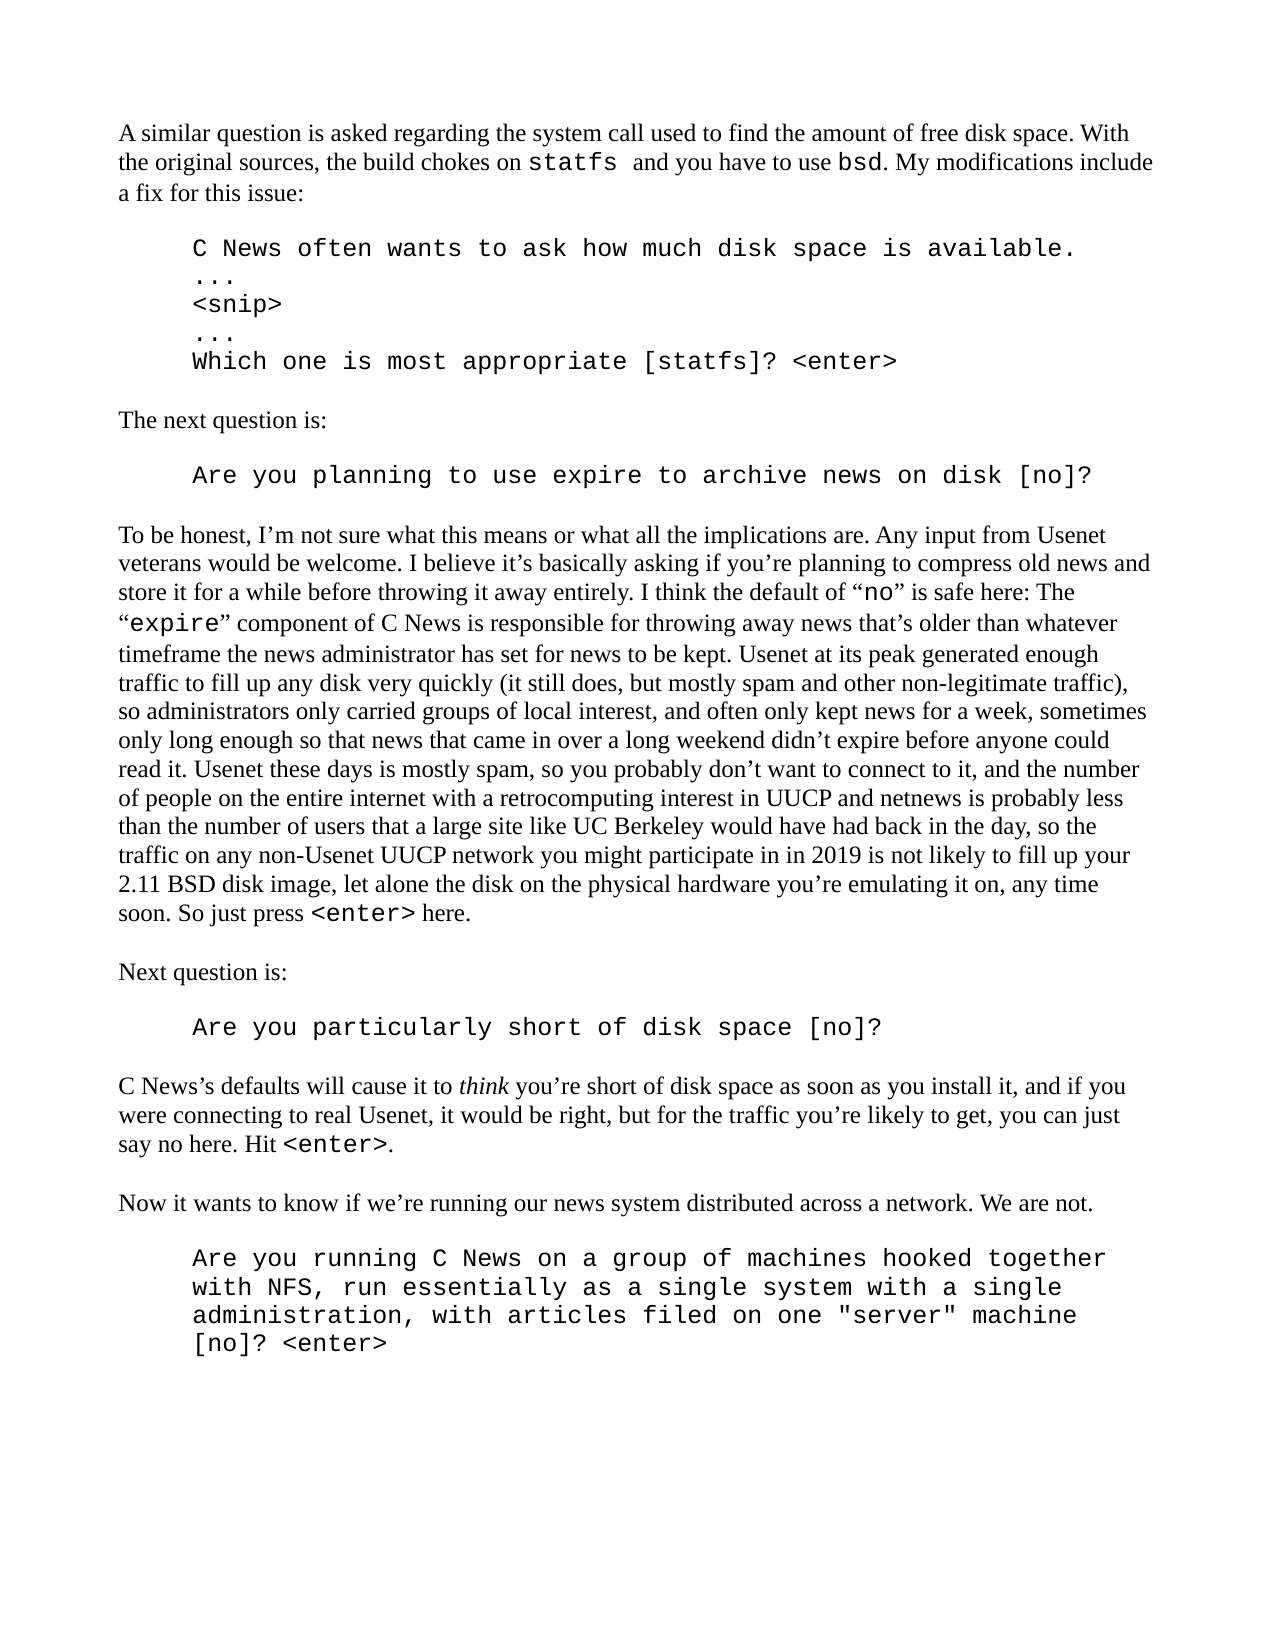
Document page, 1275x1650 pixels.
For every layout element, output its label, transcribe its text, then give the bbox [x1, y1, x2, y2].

text ... [192, 320, 1157, 348]
text Are you planning to use expire to archive news on disk [no]? [192, 463, 1157, 491]
text Are you running C News on a group of machines hooked together with NFS, run essentially as a single system with a single administration, with articles filed on one "server" machine [no]? <enter> [192, 1246, 1157, 1359]
text <snip> [192, 292, 1157, 320]
text Next question is: [118, 957, 1157, 986]
text Which one is most appropriate [statfs]? <enter> [192, 348, 1157, 377]
text To be honest, I’m not sure what this means or what all the implications are. Any input from Usenet veterans would be welcome. I believe it’s basically asking if you’re planning to compress old news and store it for a while before throwing it away entirely. I think the default of “no” is safe here: The “expire” component of C News is responsible for throwing away news that’s older than whatever timeframe the news administrator has set for news to be kept. Usenet at its peak generated enough traffic to fill up any disk very quickly (it still does, but mostly spam and other non-legitimate traffic), so administrators only carried groups of local interest, and often only kept news for a week, sometimes only long enough so that news that came in over a long weekend didn’t expire before anyone could read it. Usenet these days is mostly spam, so you probably don’t want to connect to it, and the number of people on the entire internet with a retrocomputing interest in UUCP and netnews is probably less than the number of users that a large site like UC Berkeley would have had back in the day, so the traffic on any non-Usenet UUCP network you might participate in in 2019 is not likely to fill up your 2.11 BSD disk image, let alone the disk on the physical hardware you’re emulating it on, any time soon. So just press <enter> here. [118, 520, 1157, 928]
text Are you particularly short of disk space [no]? [192, 1015, 1157, 1043]
text ... [192, 263, 1157, 292]
text The next question is: [118, 406, 1157, 434]
text C News often wants to ask how much disk space is available. [192, 235, 1157, 263]
text C News’s defaults will cause it to think you’re short of disk space as soon as you install it, and if you were connecting to real Usenet, it would be right, but for the traffic you’re likely to get, you can just say no here. Hit <enter>. [118, 1071, 1157, 1160]
text Now it wants to know if we’re running our news system distributed across a network. We are not. [118, 1188, 1157, 1217]
text A similar question is asked regarding the system call used to find the amount of free disk space. With the original sources, the build chokes on statfs and you have to use bsd. My modifications include a fix for this issue: [118, 118, 1157, 206]
